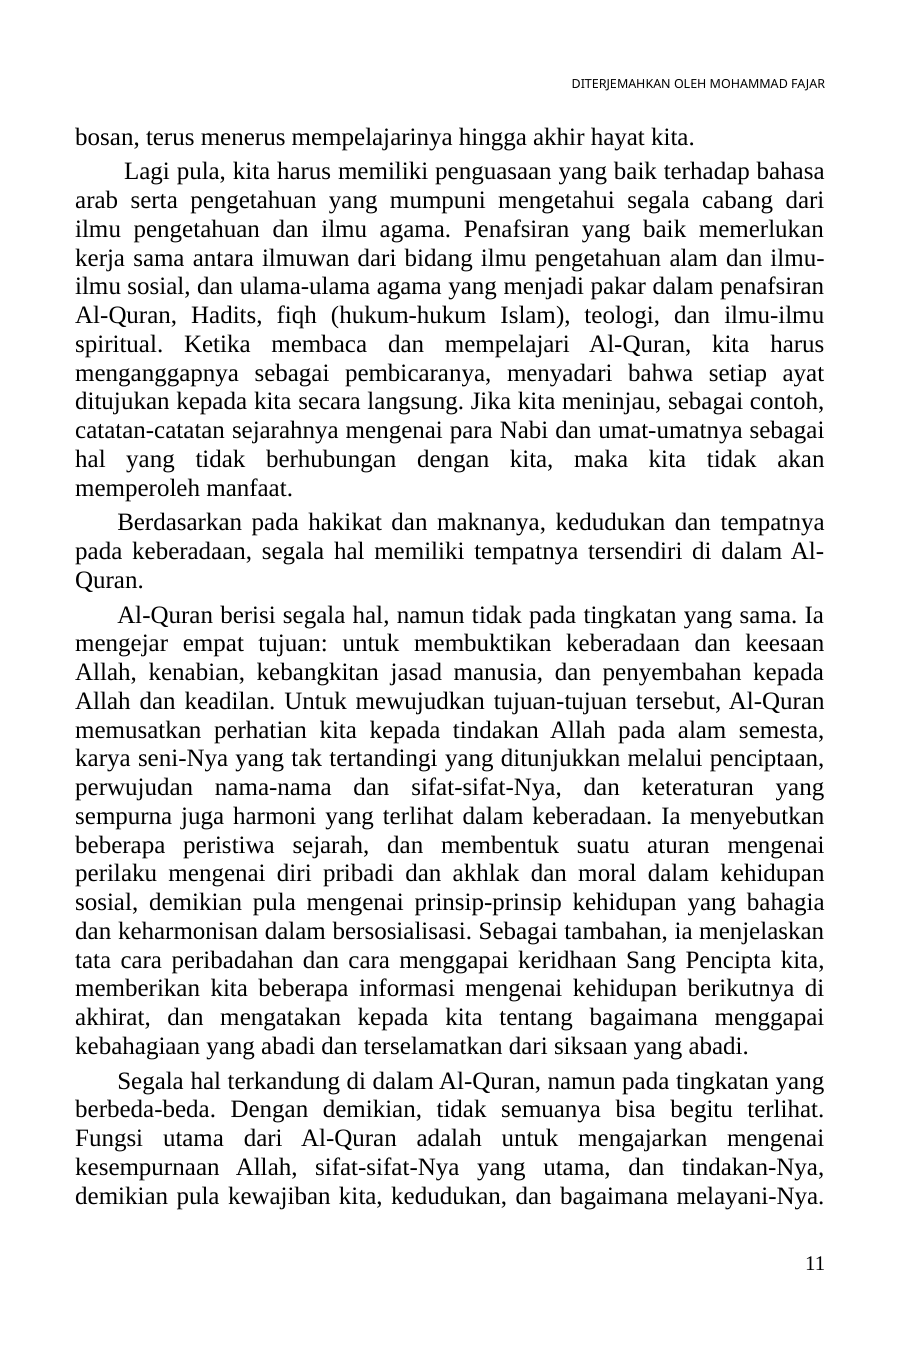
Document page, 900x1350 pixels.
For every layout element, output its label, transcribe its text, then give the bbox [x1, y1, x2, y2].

text Segala hal terkandung di dalam Al-Quran, namun pada tingkatan yang berbeda-beda. Dengan demikian, tidak semuanya bisa begitu terlihat. Fungsi utama dari Al-Quran adalah untuk mengajarkan mengenai kesempurnaan Allah, sifat-sifat-Nya yang utama, dan tindakan-Nya, demikian pula kewajiban kita, kedudukan, dan bagaimana melayani-Nya. [75, 1066, 825, 1209]
text Berdasarkan pada hakikat dan maknanya, kedudukan dan tempatnya pada keberadaan, segala hal memiliki tempatnya tersendiri di dalam Al-Quran. [75, 507, 825, 594]
text Lagi pula, kita harus memiliki penguasaan yang baik terhadap bahasa arab serta pengetahuan yang mumpuni mengetahui segala cabang dari ilmu pengetahuan dan ilmu agama. Penafsiran yang baik memerlukan kerja sama antara ilmuwan dari bidang ilmu pengetahuan alam dan ilmu-ilmu sosial, dan ulama-ulama agama yang menjadi pakar dalam penafsiran Al-Quran, Hadits, fiqh (hukum-hukum Islam), teologi, dan ilmu-ilmu spiritual. Ketika membaca dan mempelajari Al-Quran, kita harus menganggapnya sebagai pembicaranya, menyadari bahwa setiap ayat ditujukan kepada kita secara langsung. Jika kita meninjau, sebagai contoh, catatan-catatan sejarahnya mengenai para Nabi dan umat-umatnya sebagai hal yang tidak berhubungan dengan kita, maka kita tidak akan memperoleh manfaat. [75, 156, 825, 501]
text bosan, terus menerus mempelajarinya hingga akhir hayat kita. [75, 122, 825, 150]
text Al-Quran berisi segala hal, namun tidak pada tingkatan yang sama. Ia mengejar empat tujuan: untuk membuktikan keberadaan dan keesaan Allah, kenabian, kebangkitan jasad manusia, dan penyembahan kepada Allah dan keadilan. Untuk mewujudkan tujuan-tujuan tersebut, Al-Quran memusatkan perhatian kita kepada tindakan Allah pada alam semesta, karya seni-Nya yang tak tertandingi yang ditunjukkan melalui penciptaan, perwujudan nama-nama dan sifat-sifat-Nya, dan keteraturan yang sempurna juga harmoni yang terlihat dalam keberadaan. Ia menyebutkan beberapa peristiwa sejarah, dan membentuk suatu aturan mengenai perilaku mengenai diri pribadi dan akhlak dan moral dalam kehidupan sosial, demikian pula mengenai prinsip-prinsip kehidupan yang bahagia dan keharmonisan dalam bersosialisasi. Sebagai tambahan, ia menjelaskan tata cara peribadahan dan cara menggapai keridhaan Sang Pencipta kita, memberikan kita beberapa informasi mengenai kehidupan berikutnya di akhirat, dan mengatakan kepada kita tentang bagaimana menggapai kebahagiaan yang abadi dan terselamatkan dari siksaan yang abadi. [75, 600, 825, 1060]
